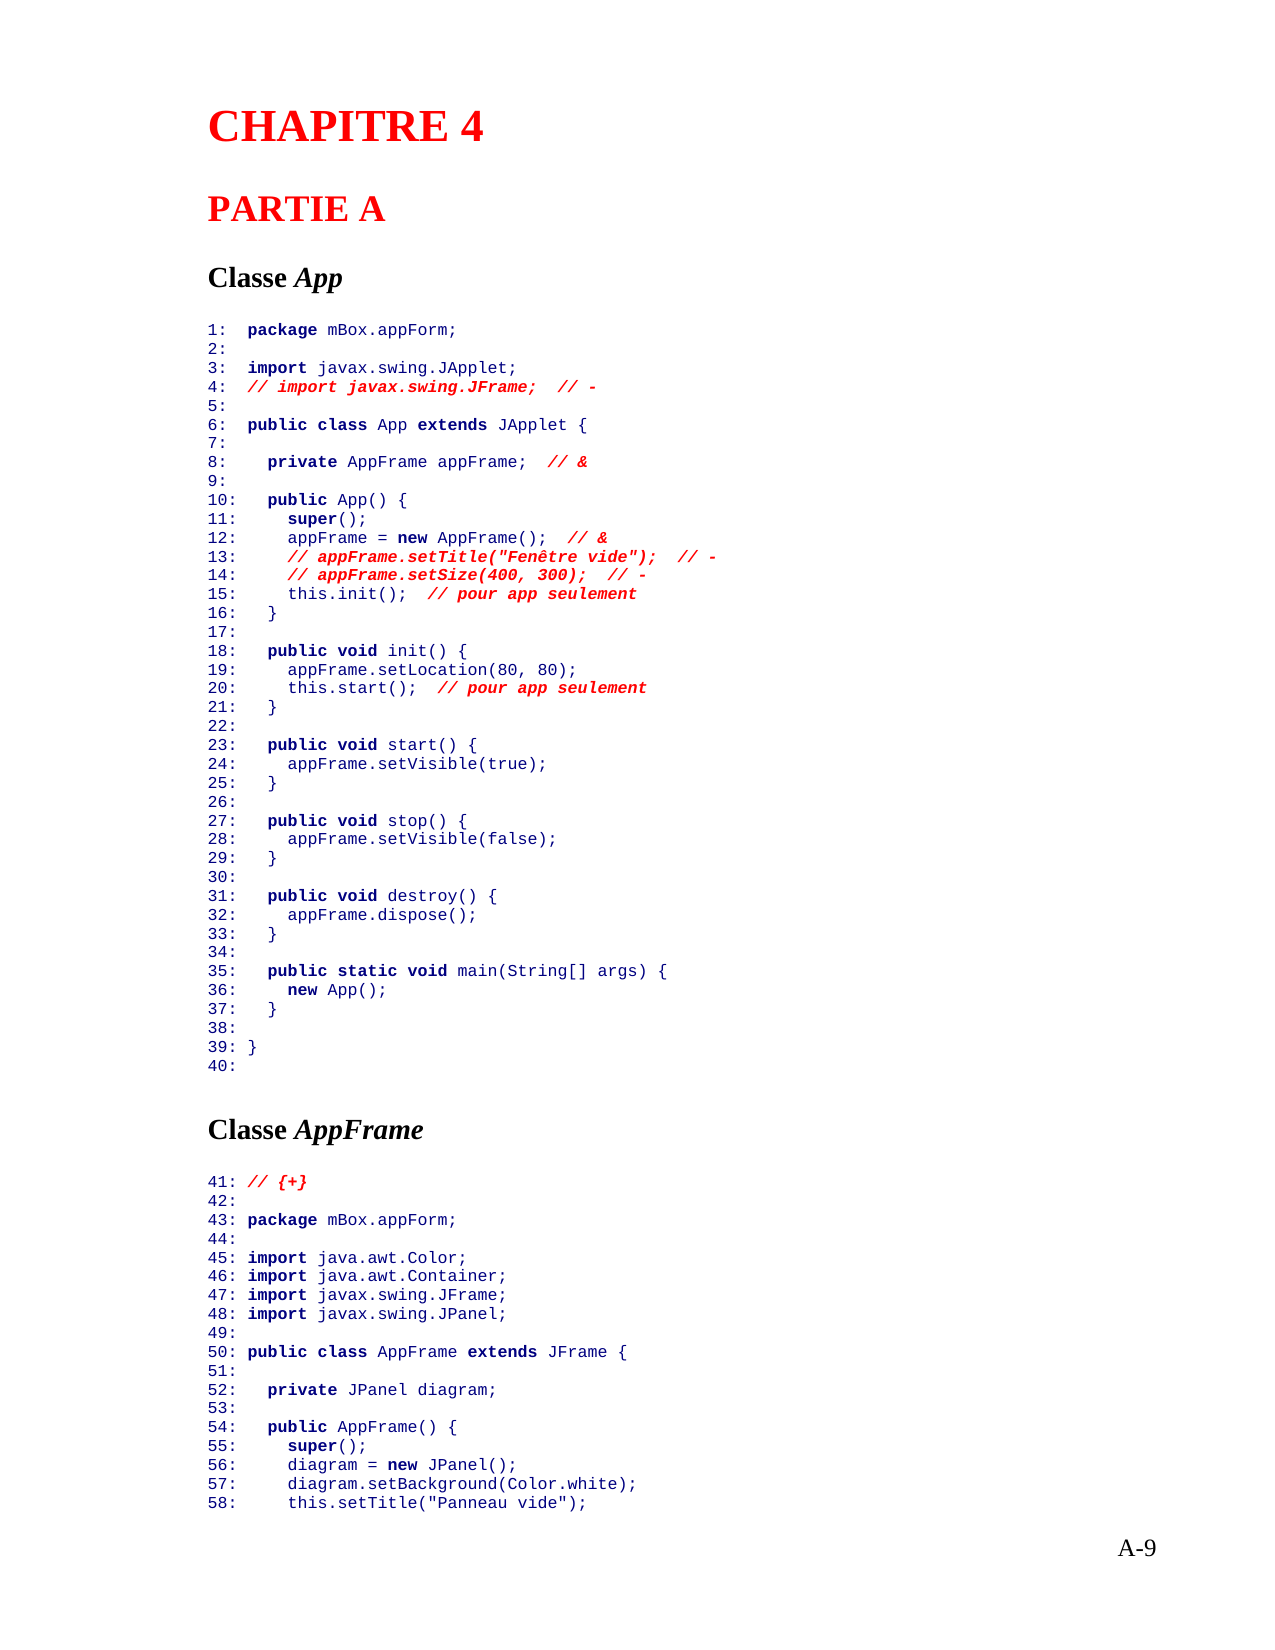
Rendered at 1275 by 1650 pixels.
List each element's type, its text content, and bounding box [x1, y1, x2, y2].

text 44: [207, 1230, 1156, 1249]
text 12: appFrame = new AppFrame(); // & [207, 529, 1156, 548]
text Classe App [207, 262, 1156, 294]
text 57: diagram.setBackground(Color.white); [207, 1475, 1156, 1494]
text 27: public void stop() { [207, 812, 1156, 831]
text 2: [207, 341, 1156, 359]
text 8: private AppFrame appFrame; // & [207, 454, 1156, 473]
text 6: public class App extends JApplet { [207, 416, 1156, 435]
text 42: [207, 1193, 1156, 1211]
text 41: // {+} [207, 1174, 1156, 1193]
text 39: } [207, 1038, 1156, 1057]
text 28: appFrame.setVisible(false); [207, 831, 1156, 850]
text 36: new App(); [207, 982, 1156, 1001]
text 32: appFrame.dispose(); [207, 906, 1156, 925]
text 43: package mBox.appForm; [207, 1211, 1156, 1230]
text 48: import javax.swing.JPanel; [207, 1306, 1156, 1324]
text 18: public void init() { [207, 642, 1156, 661]
text 31: public void destroy() { [207, 887, 1156, 906]
text 30: [207, 869, 1156, 887]
text 14: // appFrame.setSize(400, 300); // - [207, 567, 1156, 586]
text 54: public AppFrame() { [207, 1419, 1156, 1438]
text 11: super(); [207, 510, 1156, 529]
text 40: [207, 1057, 1156, 1076]
text 4: // import javax.swing.JFrame; // - [207, 378, 1156, 397]
text 5: [207, 397, 1156, 416]
text 56: diagram = new JPanel(); [207, 1457, 1156, 1475]
text 20: this.start(); // pour app seulement [207, 680, 1156, 699]
text Classe AppFrame [207, 1114, 1156, 1146]
text 15: this.init(); // pour app seulement [207, 586, 1156, 605]
text 46: import java.awt.Container; [207, 1268, 1156, 1287]
text 52: private JPanel diagram; [207, 1381, 1156, 1400]
text 25: } [207, 774, 1156, 793]
text 47: import javax.swing.JFrame; [207, 1287, 1156, 1306]
text 7: [207, 435, 1156, 454]
text 34: [207, 944, 1156, 963]
text 24: appFrame.setVisible(true); [207, 756, 1156, 774]
text 17: [207, 623, 1156, 642]
text 49: [207, 1324, 1156, 1343]
text 9: [207, 473, 1156, 492]
text 50: public class AppFrame extends JFrame { [207, 1343, 1156, 1362]
text 19: appFrame.setLocation(80, 80); [207, 661, 1156, 680]
text 38: [207, 1019, 1156, 1038]
text 51: [207, 1362, 1156, 1381]
text 23: public void start() { [207, 737, 1156, 756]
text 35: public static void main(String[] args) { [207, 963, 1156, 982]
text 13: // appFrame.setTitle("Fenêtre vide"); // - [207, 548, 1156, 567]
text 16: } [207, 605, 1156, 623]
text 45: import java.awt.Color; [207, 1249, 1156, 1268]
text 33: } [207, 925, 1156, 944]
subtitle PARTIE A [207, 188, 1156, 229]
text 1: package mBox.appForm; [207, 322, 1156, 341]
text 21: } [207, 699, 1156, 718]
text 29: } [207, 850, 1156, 869]
text 10: public App() { [207, 492, 1156, 510]
text 26: [207, 793, 1156, 812]
text 37: } [207, 1001, 1156, 1019]
text 55: super(); [207, 1438, 1156, 1457]
text 3: import javax.swing.JApplet; [207, 359, 1156, 378]
text 58: this.setTitle("Panneau vide"); [207, 1494, 1156, 1513]
text CHAPITRE 4 [207, 100, 1156, 151]
text 53: [207, 1400, 1156, 1419]
text 22: [207, 718, 1156, 737]
